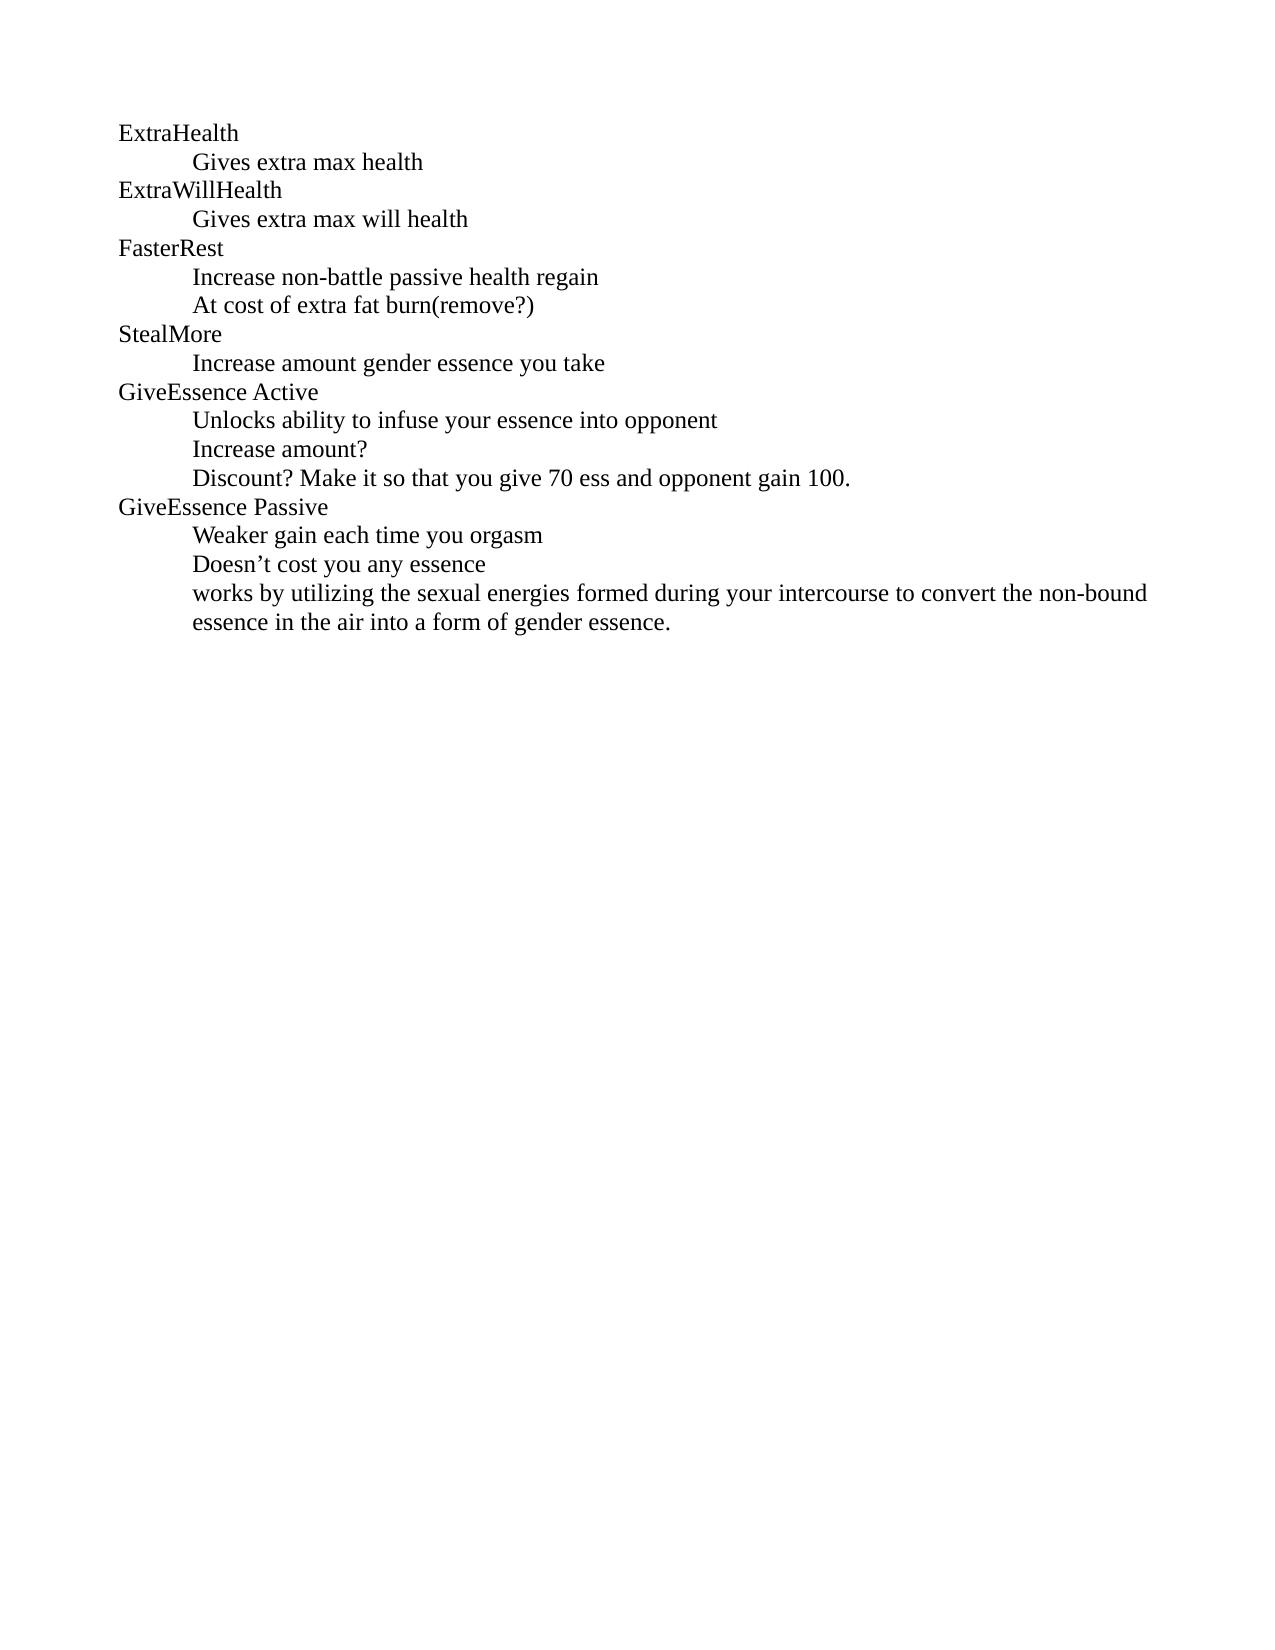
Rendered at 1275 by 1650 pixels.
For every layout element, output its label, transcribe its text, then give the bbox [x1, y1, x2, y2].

text Increase amount gender essence you take [118, 348, 1157, 377]
text ExtraHealth [118, 118, 1157, 147]
text Doesn’t cost you any essence [118, 549, 1157, 578]
text Increase non-battle passive health regain [118, 262, 1157, 291]
text StealMore [118, 319, 1157, 348]
text Weaker gain each time you orgasm [118, 521, 1157, 549]
text GiveEssence Passive [118, 492, 1157, 521]
text Gives extra max health [118, 147, 1157, 176]
text Increase amount? [118, 434, 1157, 463]
text Unlocks ability to infuse your essence into opponent [118, 406, 1157, 434]
text GiveEssence Active [118, 377, 1157, 406]
text Discount? Make it so that you give 70 ess and opponent gain 100. [118, 463, 1157, 492]
text Gives extra max will health [118, 204, 1157, 233]
text At cost of extra fat burn(remove?) [118, 291, 1157, 319]
text FasterRest [118, 233, 1157, 262]
text works by utilizing the sexual energies formed during your intercourse to convert the non-bound essence in the air into a form of gender essence. [118, 578, 1157, 636]
text ExtraWillHealth [118, 176, 1157, 204]
